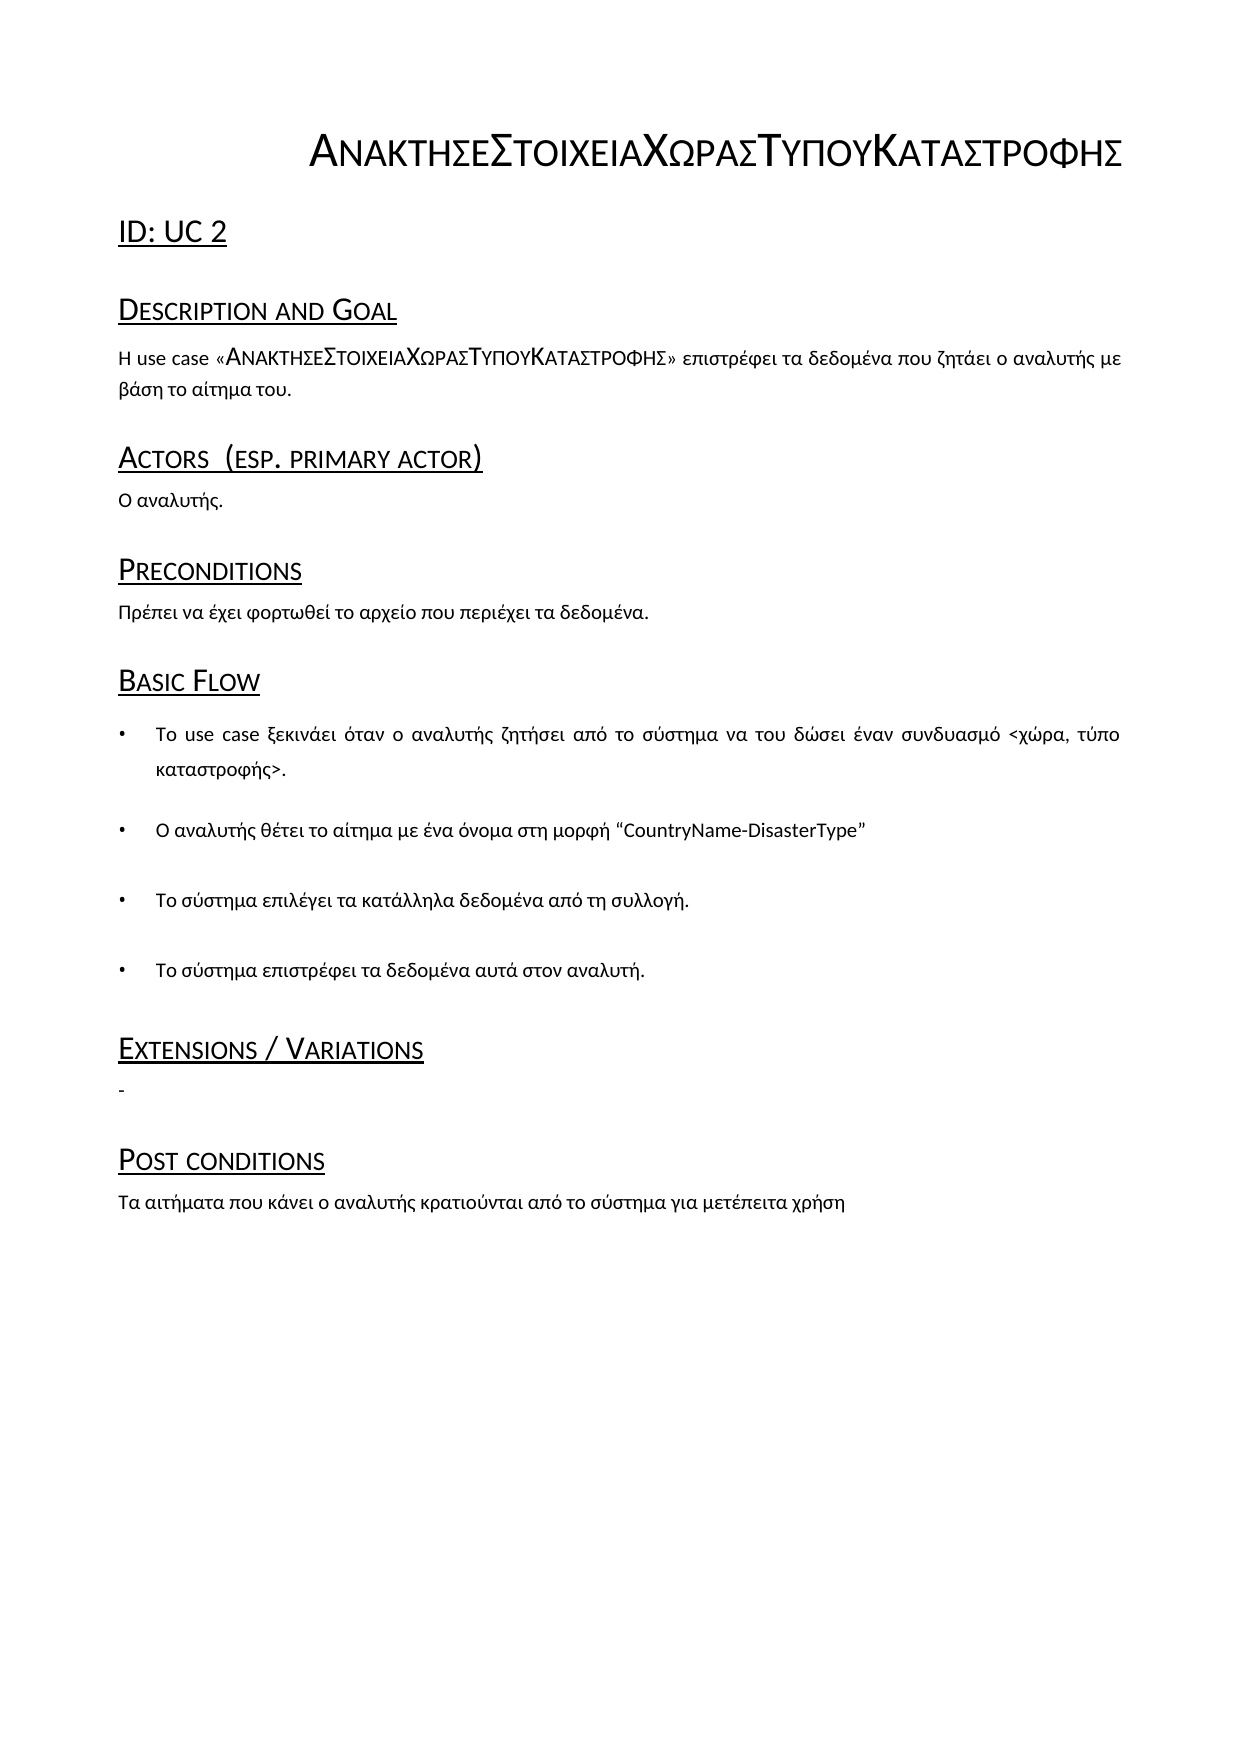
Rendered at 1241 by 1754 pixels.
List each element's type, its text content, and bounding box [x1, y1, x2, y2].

text Τα αιτήματα που κάνει ο αναλυτής κρατιούνται από το σύστημα για μετέπειτα χρήση [118, 1189, 1122, 1214]
list To use case ξεκινάει όταν ο αναλυτής ζητήσει από το σύστημα να του δώσει έναν συνδυασμό <χώρα, τύπο καταστροφής>. [118, 710, 1122, 782]
text Extensions / Variations [118, 1027, 1122, 1067]
text Post conditions [118, 1138, 1122, 1179]
text ID: UC 2 [118, 210, 1122, 251]
text - [118, 1078, 1122, 1103]
text Η use case «ΑνάκτησεΣτοιχειαΧωρασΤυπουΚαταστροφησ» επιστρέφει τα δεδομένα που ζητάει ο αναλυτής με βάση το αίτημα του. [118, 339, 1122, 402]
list Το σύστημα επιστρέφει τα δεδομένα αυτά στον αναλυτή. [118, 946, 1122, 989]
text ΑνάκτησεΣτοιχειαΧωρασΤυπουΚαταστροφησ [118, 118, 1122, 179]
list Το σύστημα επιλέγει τα κατάλληλα δεδομένα από τη συλλογή. [118, 877, 1122, 919]
text Actors (esp. primary actor) [118, 437, 1122, 477]
text Ο αναλυτής. [118, 487, 1122, 513]
text Description and Goal [118, 288, 1122, 329]
text Preconditions [118, 548, 1122, 589]
list Ο αναλυτής θέτει το αίτημα με ένα όνομα στη μορφή “CountryName-DisasterType” [118, 807, 1122, 849]
text Πρέπει να έχει φορτωθεί το αρχείο που περιέχει τα δεδομένα. [118, 599, 1122, 624]
text Basic Flow [118, 659, 1122, 700]
